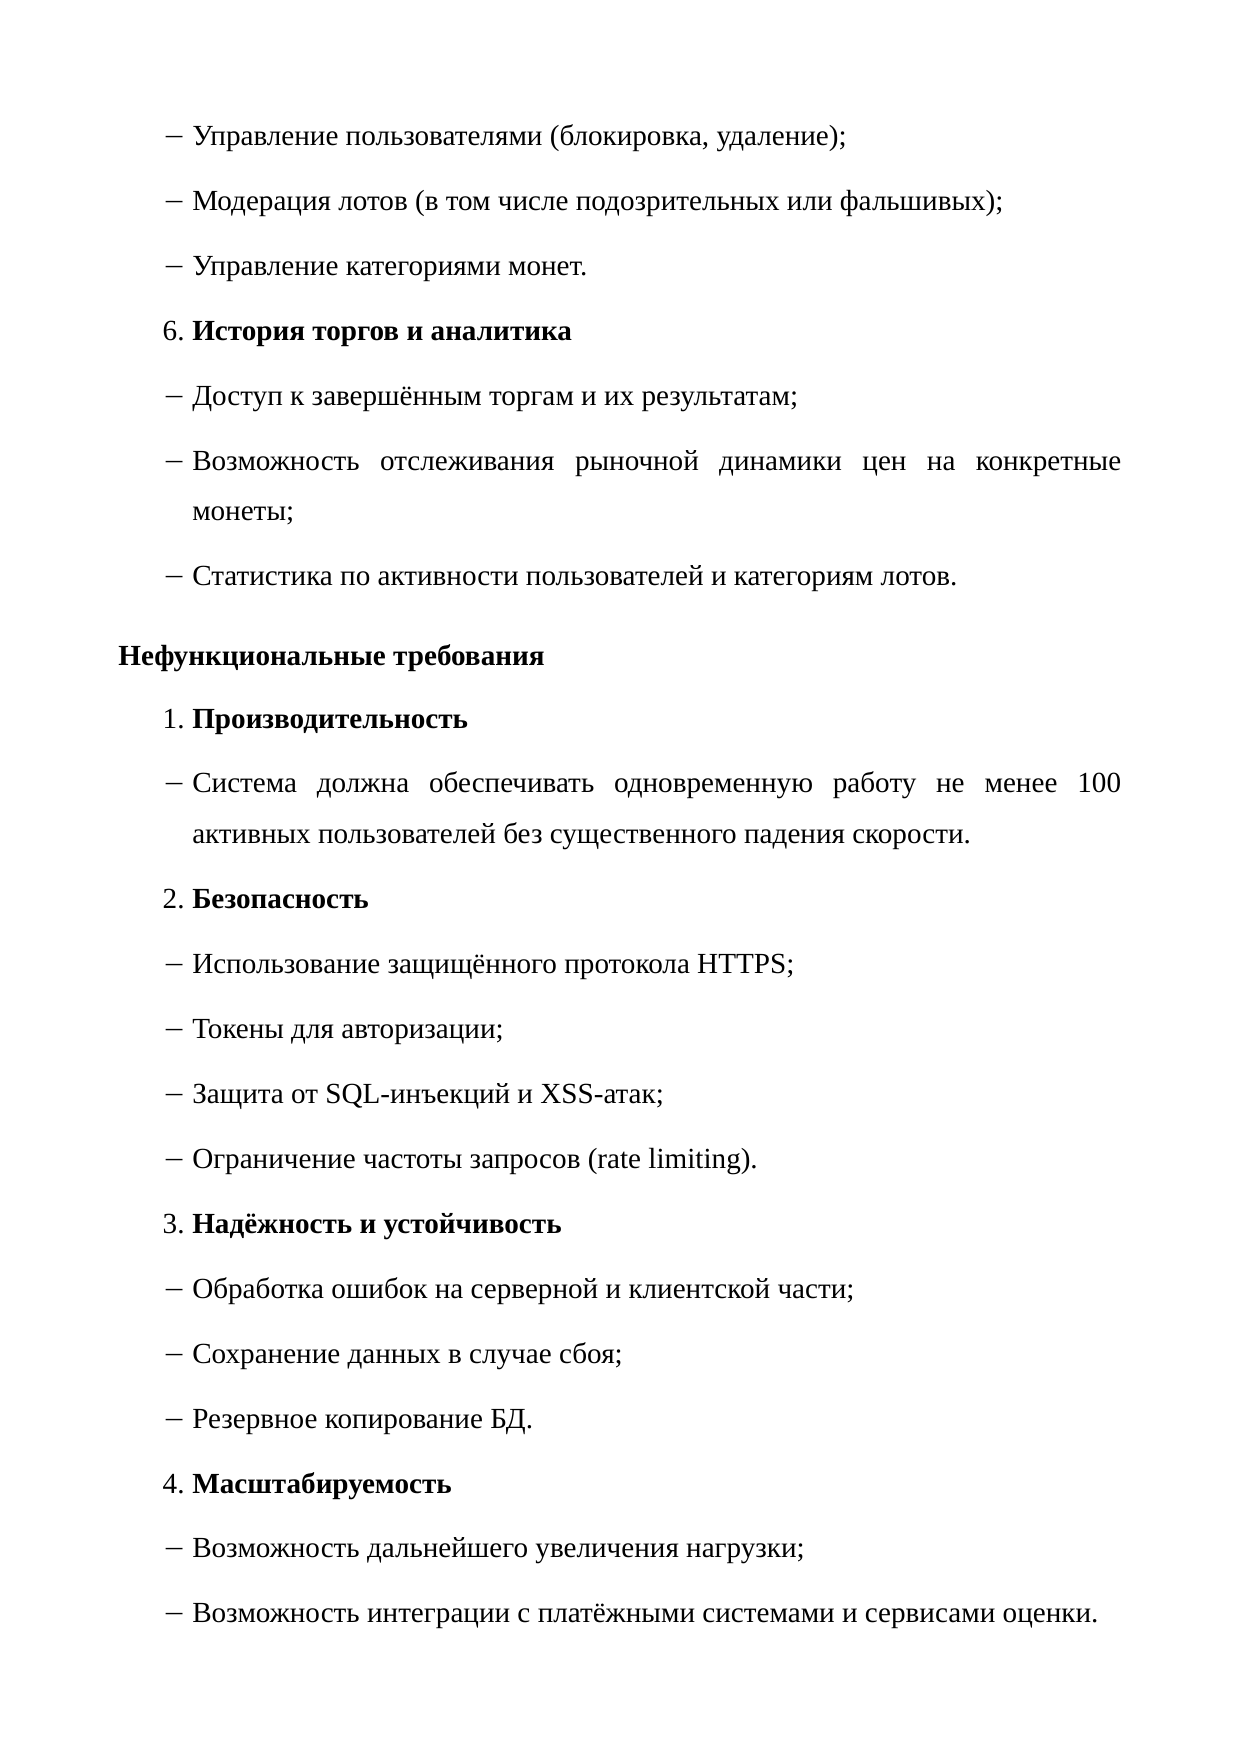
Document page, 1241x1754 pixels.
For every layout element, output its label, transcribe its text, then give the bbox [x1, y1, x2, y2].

list Управление категориями монет. [162, 248, 1122, 282]
list Надёжность и устойчивость [162, 1206, 1122, 1239]
list Модерация лотов (в том числе подозрительных или фальшивых); [162, 183, 1122, 217]
list Возможность отслеживания рыночной динамики цен на конкретные монеты; [162, 443, 1122, 527]
list Токены для авторизации; [162, 1011, 1122, 1044]
list Масштабируемость [162, 1466, 1122, 1499]
list Возможность интеграции с платёжными системами и сервисами оценки. [162, 1596, 1122, 1629]
list Использование защищённого протокола HTTPS; [162, 946, 1122, 979]
list Сохранение данных в случае сбоя; [162, 1336, 1122, 1369]
list Резервное копирование БД. [162, 1401, 1122, 1434]
list Возможность дальнейшего увеличения нагрузки; [162, 1531, 1122, 1564]
list Ограничение частоты запросов (rate limiting). [162, 1141, 1122, 1174]
list Управление пользователями (блокировка, удаление); [162, 118, 1122, 152]
list Доступ к завершённым торгам и их результатам; [162, 378, 1122, 412]
list Производительность [162, 701, 1122, 734]
subtitle Нефункциональные требования [118, 638, 1122, 671]
list Система должна обеспечивать одновременную работу не менее 100 активных пользователей без существенного падения скорости. [162, 766, 1122, 849]
list Безопасность [162, 881, 1122, 914]
list Статистика по активности пользователей и категориям лотов. [162, 558, 1122, 592]
list Обработка ошибок на серверной и клиентской части; [162, 1271, 1122, 1304]
list История торгов и аналитика [162, 313, 1122, 347]
list Защита от SQL-инъекций и XSS-атак; [162, 1076, 1122, 1109]
